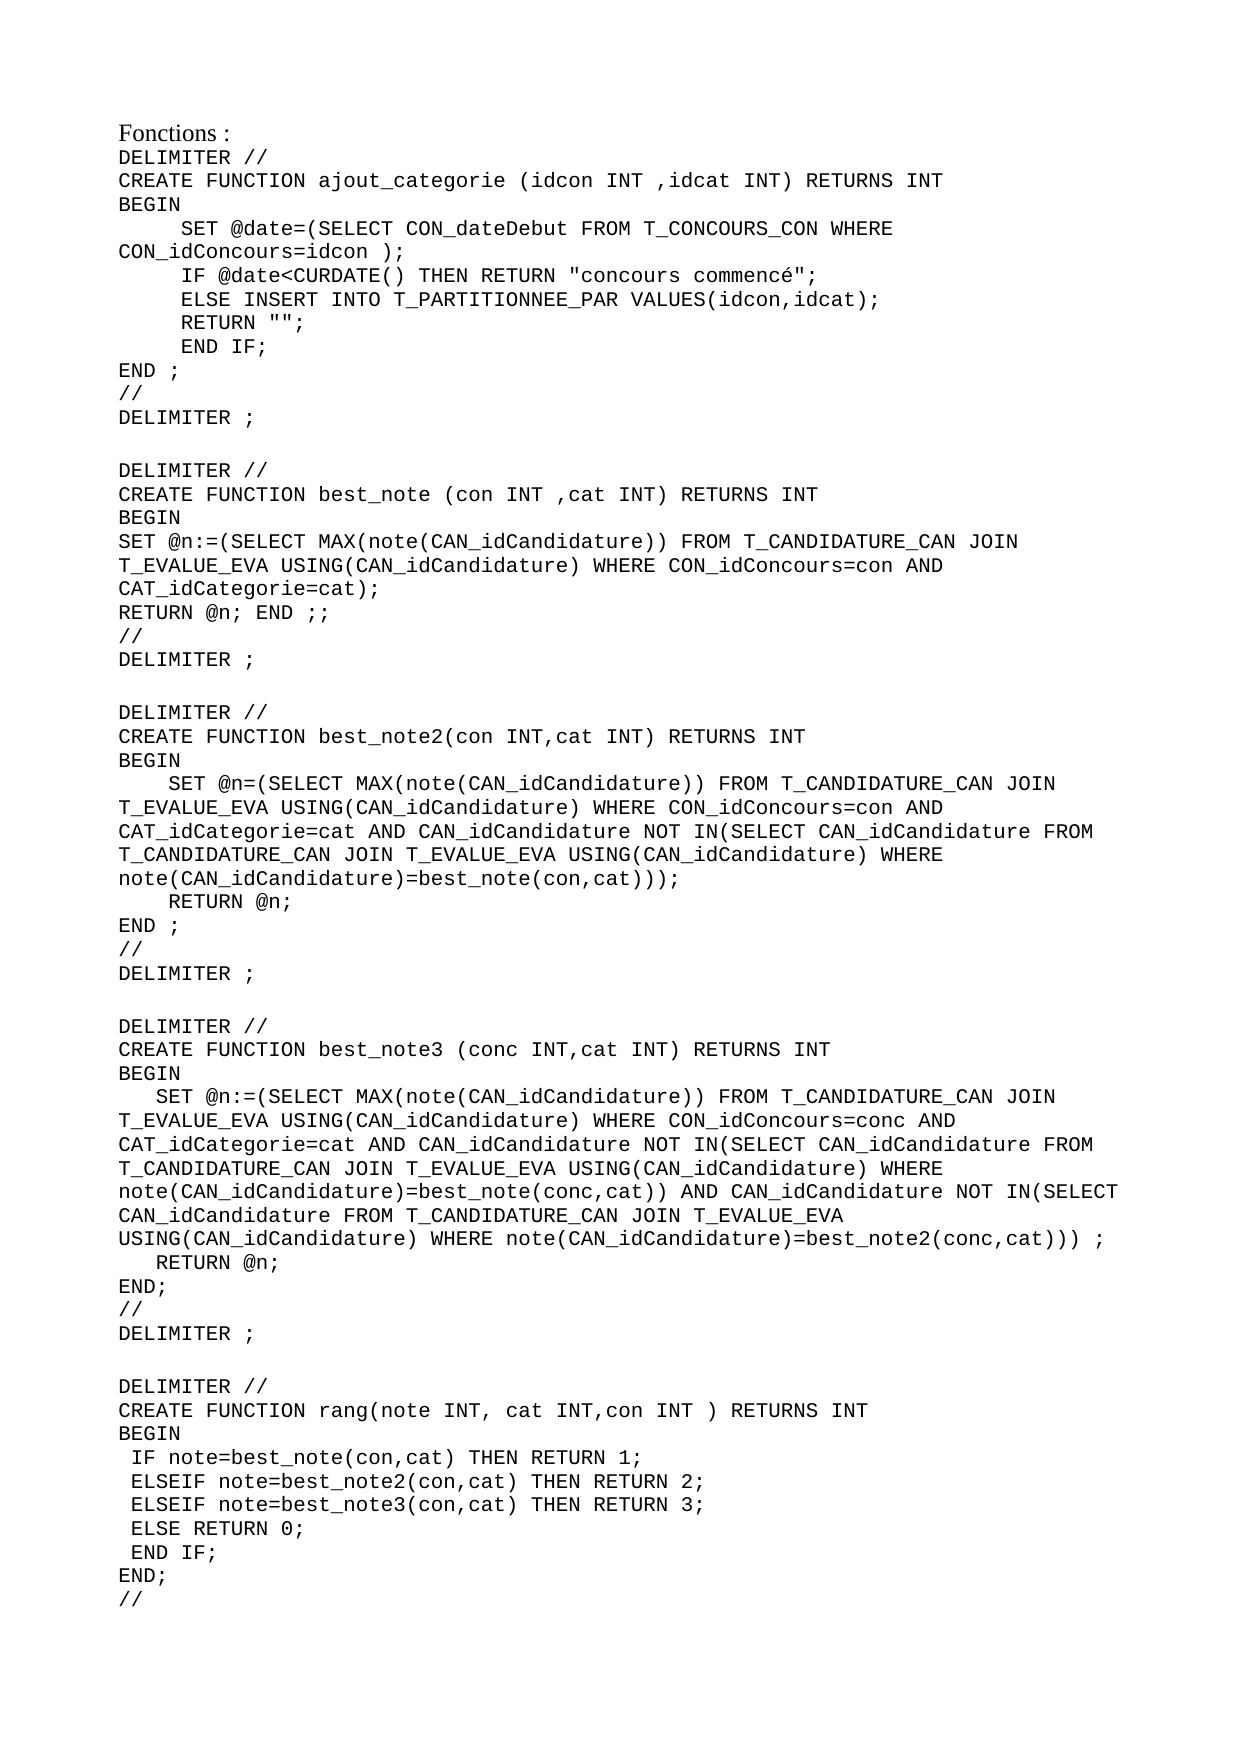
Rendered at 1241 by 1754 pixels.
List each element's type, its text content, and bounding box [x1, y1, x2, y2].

text ELSEIF note=best_note3(con,cat) THEN RETURN 3; [118, 1494, 1122, 1518]
text END; [118, 1276, 1122, 1299]
text // [118, 939, 1122, 962]
text DELIMITER // [118, 1016, 1122, 1039]
text BEGIN [118, 194, 1122, 218]
text CREATE FUNCTION best_note2(con INT,cat INT) RETURNS INT [118, 726, 1122, 750]
text RETURN @n; [118, 892, 1122, 915]
text END IF; [118, 1542, 1122, 1565]
text RETURN @n; [118, 1252, 1122, 1276]
text BEGIN [118, 750, 1122, 773]
text SET @date=(SELECT CON_dateDebut FROM T_CONCOURS_CON WHERE CON_idConcours=idcon ); [118, 218, 1122, 265]
text END IF; [118, 336, 1122, 360]
text DELIMITER // [118, 460, 1122, 484]
text Fonctions : [118, 118, 1122, 147]
text CREATE FUNCTION rang(note INT, cat INT,con INT ) RETURNS INT [118, 1400, 1122, 1423]
text BEGIN [118, 1423, 1122, 1447]
text RETURN @n; END ;; [118, 602, 1122, 626]
text IF @date<CURDATE() THEN RETURN "concours commencé"; [118, 265, 1122, 289]
text DELIMITER ; [118, 407, 1122, 431]
text DELIMITER ; [118, 962, 1122, 986]
text // [118, 1589, 1122, 1613]
text ELSEIF note=best_note2(con,cat) THEN RETURN 2; [118, 1471, 1122, 1494]
text SET @n:=(SELECT MAX(note(CAN_idCandidature)) FROM T_CANDIDATURE_CAN JOIN T_EVALUE_EVA USING(CAN_idCandidature) WHERE CON_idConcours=con AND CAT_idCategorie=cat); [118, 531, 1122, 602]
text DELIMITER // [118, 702, 1122, 726]
text END ; [118, 915, 1122, 939]
text // [118, 383, 1122, 407]
text BEGIN [118, 1063, 1122, 1087]
text DELIMITER // [118, 147, 1122, 171]
text ELSE INSERT INTO T_PARTITIONNEE_PAR VALUES(idcon,idcat); [118, 289, 1122, 312]
text RETURN ""; [118, 312, 1122, 336]
text BEGIN [118, 507, 1122, 531]
text // [118, 626, 1122, 649]
text ELSE RETURN 0; [118, 1518, 1122, 1542]
text CREATE FUNCTION best_note3 (conc INT,cat INT) RETURNS INT [118, 1039, 1122, 1063]
text IF note=best_note(con,cat) THEN RETURN 1; [118, 1447, 1122, 1471]
text SET @n=(SELECT MAX(note(CAN_idCandidature)) FROM T_CANDIDATURE_CAN JOIN T_EVALUE_EVA USING(CAN_idCandidature) WHERE CON_idConcours=con AND CAT_idCategorie=cat AND CAN_idCandidature NOT IN(SELECT CAN_idCandidature FROM T_CANDIDATURE_CAN JOIN T_EVALUE_EVA USING(CAN_idCandidature) WHERE note(CAN_idCandidature)=best_note(con,cat))); [118, 773, 1122, 892]
text SET @n:=(SELECT MAX(note(CAN_idCandidature)) FROM T_CANDIDATURE_CAN JOIN T_EVALUE_EVA USING(CAN_idCandidature) WHERE CON_idConcours=conc AND CAT_idCategorie=cat AND CAN_idCandidature NOT IN(SELECT CAN_idCandidature FROM T_CANDIDATURE_CAN JOIN T_EVALUE_EVA USING(CAN_idCandidature) WHERE note(CAN_idCandidature)=best_note(conc,cat)) AND CAN_idCandidature NOT IN(SELECT CAN_idCandidature FROM T_CANDIDATURE_CAN JOIN T_EVALUE_EVA USING(CAN_idCandidature) WHERE note(CAN_idCandidature)=best_note2(conc,cat))) ; [118, 1087, 1122, 1252]
text DELIMITER // [118, 1376, 1122, 1400]
text CREATE FUNCTION best_note (con INT ,cat INT) RETURNS INT [118, 484, 1122, 507]
text END ; [118, 360, 1122, 383]
text // [118, 1299, 1122, 1323]
text CREATE FUNCTION ajout_categorie (idcon INT ,idcat INT) RETURNS INT [118, 171, 1122, 194]
text END; [118, 1565, 1122, 1589]
text DELIMITER ; [118, 649, 1122, 673]
text DELIMITER ; [118, 1323, 1122, 1347]
